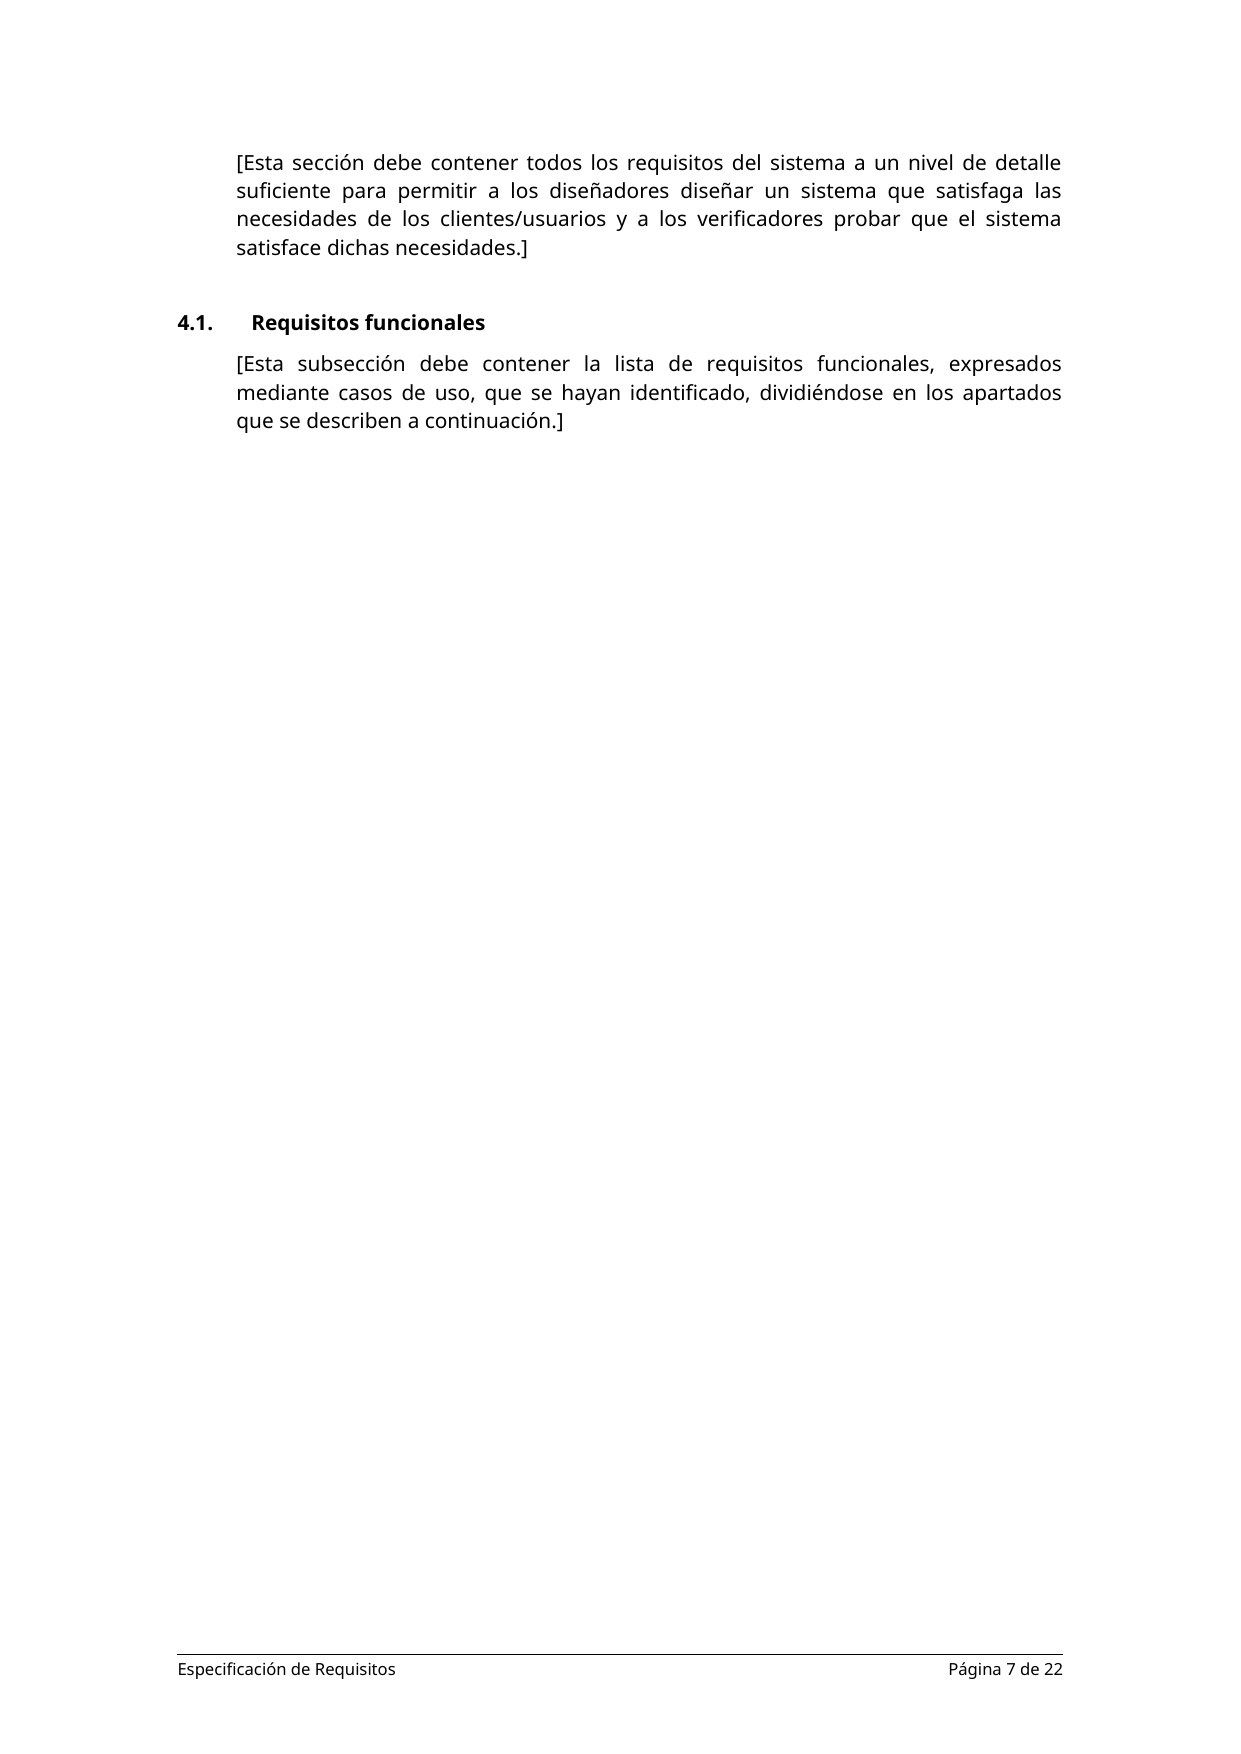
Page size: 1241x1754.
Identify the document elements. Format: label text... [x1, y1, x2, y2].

subtitle Requisitos funcionales [177, 308, 1063, 337]
text [Esta sección debe contener todos los requisitos del sistema a un nivel de detalle suficiente para permitir a los diseñadores diseñar un sistema que satisfaga las necesidades de los clientes/usuarios y a los verificadores probar que el sistema satisface dichas necesidades.] [236, 148, 1063, 261]
text [Esta subsección debe contener la lista de requisitos funcionales, expresados mediante casos de uso, que se hayan identificado, dividiéndose en los apartados que se describen a continuación.] [236, 349, 1063, 435]
